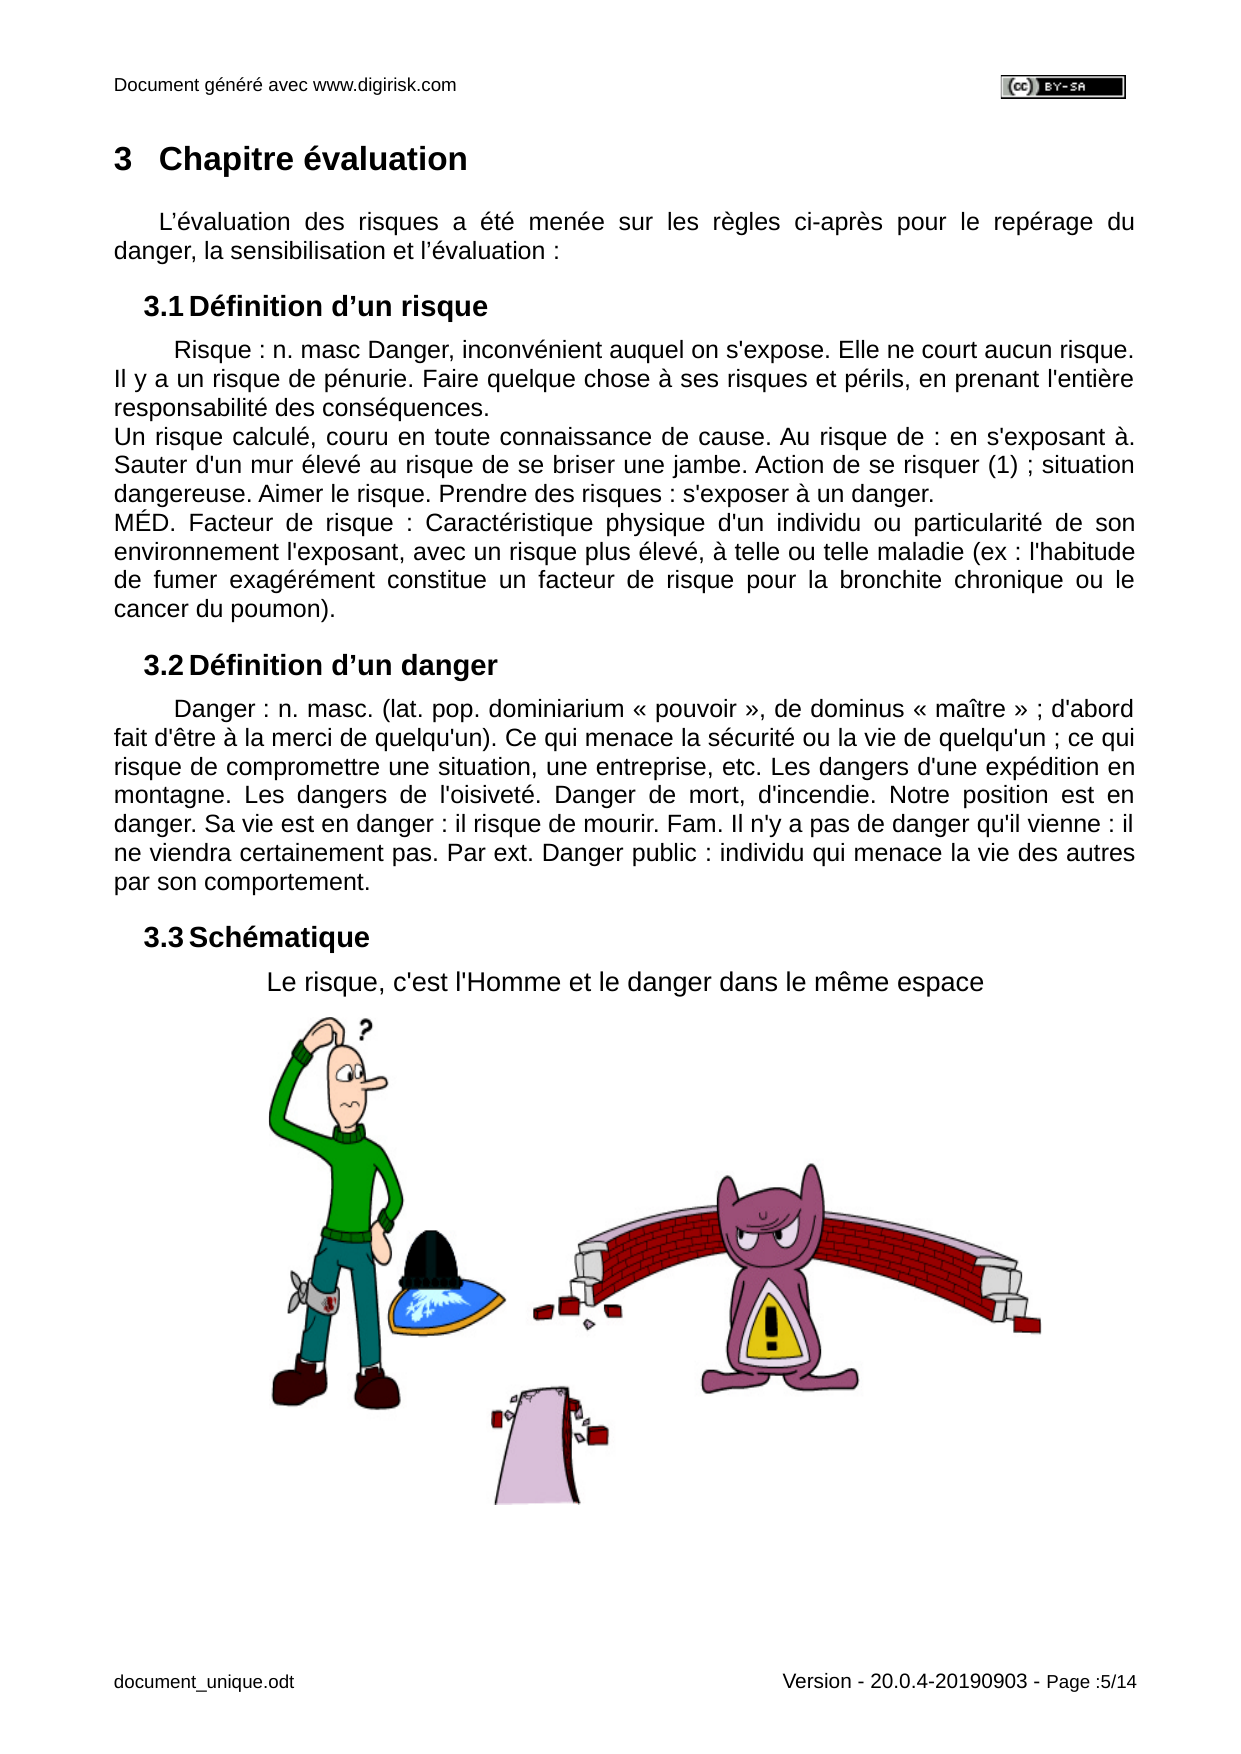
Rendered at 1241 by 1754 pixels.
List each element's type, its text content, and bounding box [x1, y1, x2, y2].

subtitle Définition d’un danger [143, 648, 1137, 681]
picture [268, 1017, 1042, 1505]
text Un risque calculé, couru en toute connaissance de cause. Au risque de : en s'exposant à. Sauter d'un mur élevé au risque de se briser une jambe. Action de se risquer (1) ; situation dangereuse. Aimer le risque. Prendre des risques : s'exposer à un danger. [114, 422, 1137, 508]
text Danger : n. masc. (lat. pop. dominiarium « pouvoir », de dominus « maître » ; d'abord fait d'être à la merci de quelqu'un). Ce qui menace la sécurité ou la vie de quelqu'un ; ce qui risque de compromettre une situation, une entreprise, etc. Les dangers d'une expédition en montagne. Les dangers de l'oisiveté. Danger de mort, d'incendie. Notre position est en danger. Sa vie est en danger : il risque de mourir. Fam. Il n'y a pas de danger qu'il vienne : il ne viendra certainement pas. Par ext. Danger public : individu qui menace la vie des autres par son comportement. [114, 694, 1137, 895]
text MÉD. Facteur de risque : Caractéristique physique d'un individu ou particularité de son environnement l'exposant, avec un risque plus élevé, à telle ou telle maladie (ex : l'habitude de fumer exagérément constitue un facteur de risque pour la bronchite chronique ou le cancer du poumon). [114, 508, 1137, 623]
subtitle Définition d’un risque [143, 289, 1137, 323]
text Le risque, c'est l'Homme et le danger dans le même espace [114, 966, 1137, 997]
text L’évaluation des risques a été menée sur les règles ci-après pour le repérage du danger, la sensibilisation et l’évaluation : [114, 207, 1137, 264]
picture [1000, 75, 1126, 99]
subtitle Schématique [143, 920, 1137, 954]
text Risque : n. masc Danger, inconvénient auquel on s'expose. Elle ne court aucun risque. Il y a un risque de pénurie. Faire quelque chose à ses risques et périls, en prenant l'entière responsabilité des conséquences. [114, 335, 1137, 422]
subtitle Chapitre évaluation [114, 139, 1137, 177]
